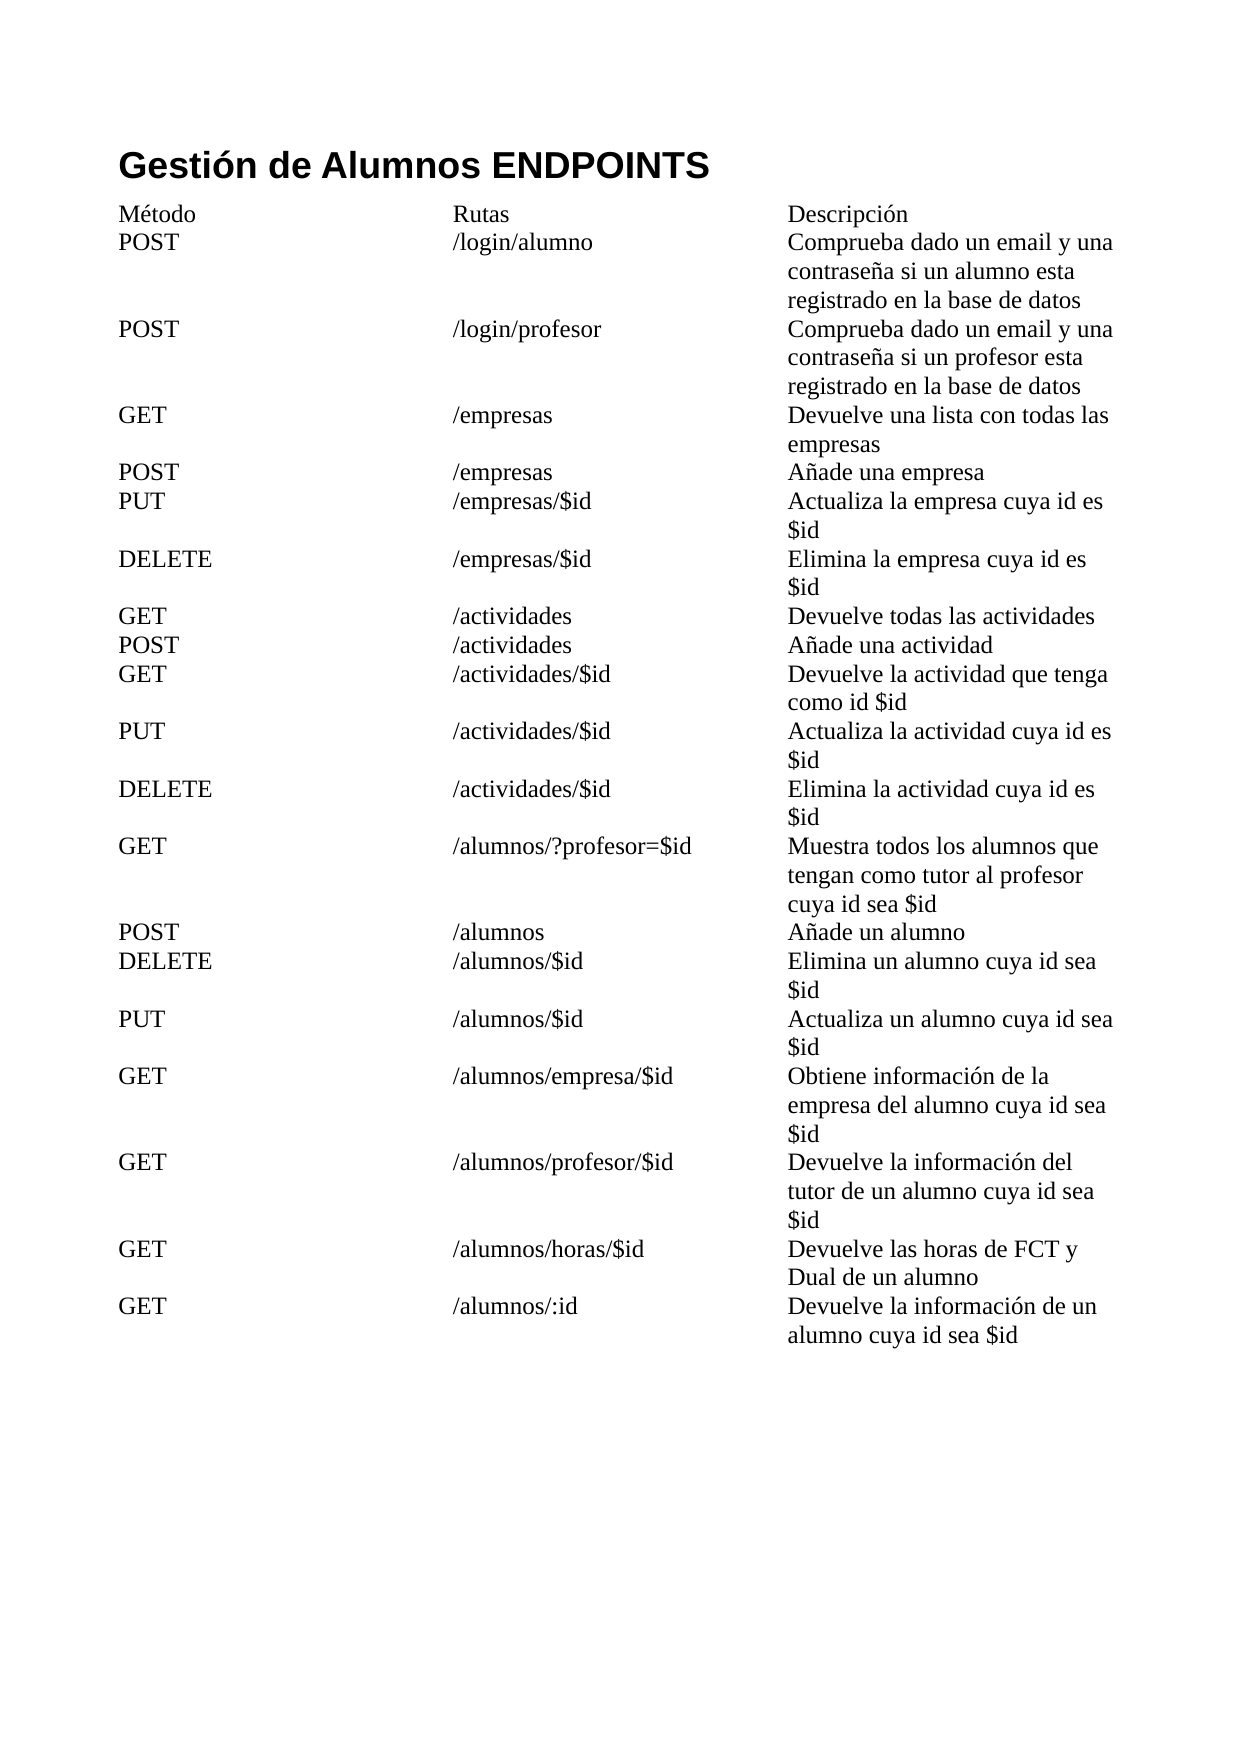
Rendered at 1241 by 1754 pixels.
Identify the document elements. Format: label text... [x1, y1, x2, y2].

table_cell Añade un alumno [788, 918, 1122, 946]
table_cell /alumnos/horas/$id [453, 1234, 787, 1291]
table_cell Actualiza un alumno cuya id sea $id [788, 1004, 1122, 1061]
table_cell POST [118, 630, 453, 659]
table_cell GET [118, 1061, 453, 1147]
table_cell Obtiene información de la empresa del alumno cuya id sea $id [788, 1061, 1122, 1147]
table_cell POST [118, 314, 453, 400]
table_cell GET [118, 601, 453, 630]
table_cell GET [118, 400, 453, 457]
table_cell Elimina la empresa cuya id es $id [788, 544, 1122, 601]
table_header Rutas [453, 199, 787, 227]
table_cell /alumnos/profesor/$id [453, 1148, 787, 1234]
table_cell Actualiza la empresa cuya id es $id [788, 486, 1122, 544]
table_cell GET [118, 1234, 453, 1291]
table_cell GET [118, 831, 453, 917]
table_cell /alumnos/empresa/$id [453, 1061, 787, 1147]
table_cell /alumnos/:id [453, 1291, 787, 1349]
table_cell POST [118, 458, 453, 486]
table_cell /alumnos/$id [453, 946, 787, 1004]
table_cell GET [118, 1291, 453, 1349]
table_cell /empresas [453, 400, 787, 457]
table_cell /actividades [453, 630, 787, 659]
table_cell DELETE [118, 946, 453, 1004]
table_cell /actividades/$id [453, 716, 787, 774]
table_cell GET [118, 1148, 453, 1234]
table_cell Añade una empresa [788, 458, 1122, 486]
table_cell GET [118, 659, 453, 716]
table_cell POST [118, 918, 453, 946]
table_cell /actividades [453, 601, 787, 630]
table_cell /empresas [453, 458, 787, 486]
table_cell DELETE [118, 544, 453, 601]
table_cell Devuelve la información de un alumno cuya id sea $id [788, 1291, 1122, 1349]
table_cell Devuelve una lista con todas las empresas [788, 400, 1122, 457]
table_cell Añade una actividad [788, 630, 1122, 659]
table_header Descripción [788, 199, 1122, 227]
table_cell /empresas/$id [453, 544, 787, 601]
subtitle Gestión de Alumnos ENDPOINTS [118, 143, 1122, 186]
table_cell POST [118, 228, 453, 314]
table_cell PUT [118, 716, 453, 774]
table_cell Devuelve la actividad que tenga como id $id [788, 659, 1122, 716]
table_cell /alumnos/$id [453, 1004, 787, 1061]
table_cell DELETE [118, 774, 453, 831]
table_cell /actividades/$id [453, 774, 787, 831]
table_cell Elimina la actividad cuya id es $id [788, 774, 1122, 831]
table_cell /actividades/$id [453, 659, 787, 716]
table_cell /empresas/$id [453, 486, 787, 544]
table_cell Actualiza la actividad cuya id es $id [788, 716, 1122, 774]
table_cell /login/profesor [453, 314, 787, 400]
table_cell Elimina un alumno cuya id sea $id [788, 946, 1122, 1004]
table_cell Comprueba dado un email y una contraseña si un alumno esta registrado en la base de datos [788, 228, 1122, 314]
table_header Método [118, 199, 453, 227]
table_cell Devuelve todas las actividades [788, 601, 1122, 630]
table_cell PUT [118, 486, 453, 544]
table_cell /login/alumno [453, 228, 787, 314]
table_cell Muestra todos los alumnos que tengan como tutor al profesor cuya id sea $id [788, 831, 1122, 917]
table_cell Devuelve la información del tutor de un alumno cuya id sea $id [788, 1148, 1122, 1234]
table_cell /alumnos [453, 918, 787, 946]
table_cell /alumnos/?profesor=$id [453, 831, 787, 917]
table_cell Comprueba dado un email y una contraseña si un profesor esta registrado en la base de datos [788, 314, 1122, 400]
table_cell PUT [118, 1004, 453, 1061]
table_cell Devuelve las horas de FCT y Dual de un alumno [788, 1234, 1122, 1291]
